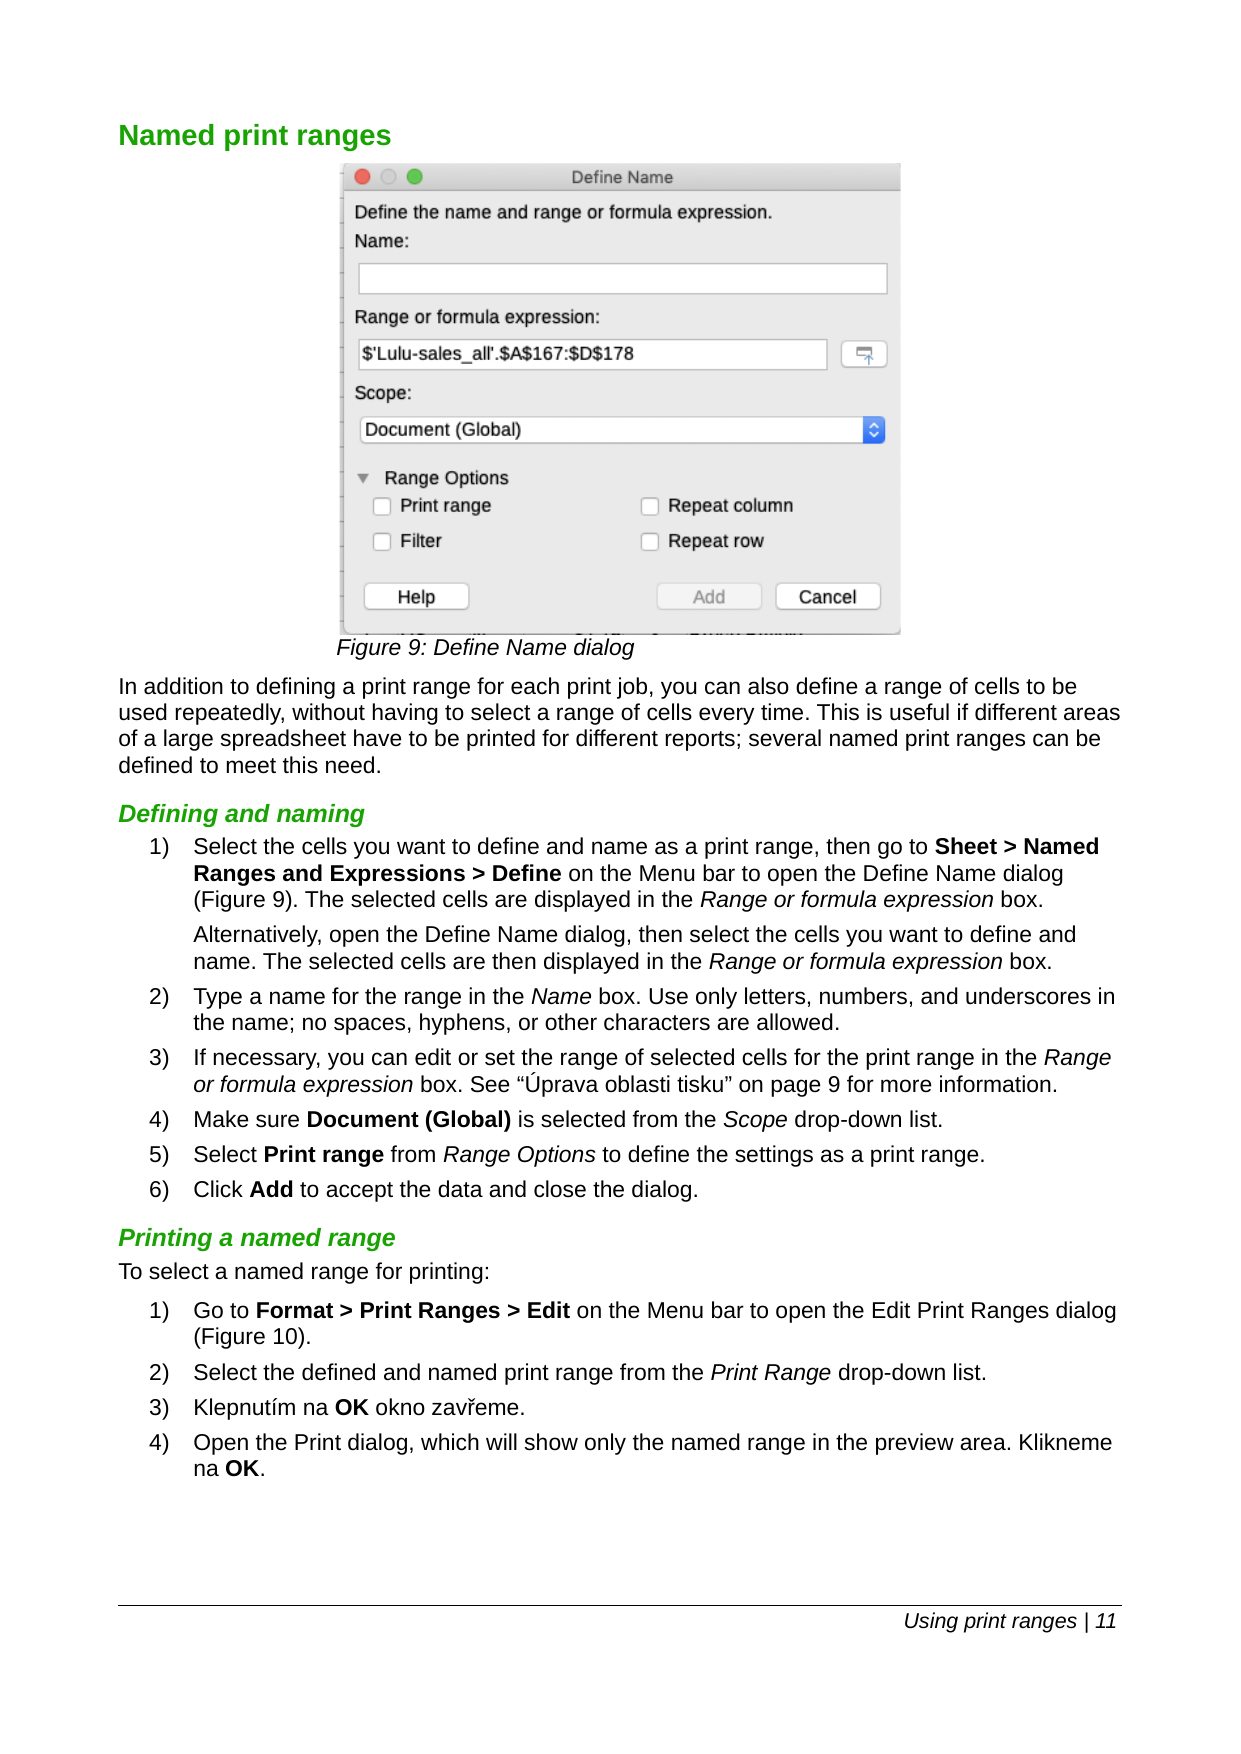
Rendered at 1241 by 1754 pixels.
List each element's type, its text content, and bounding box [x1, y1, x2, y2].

list Select Print range from Range Options to define the settings as a print range. [169, 1141, 1122, 1167]
list Open the Print dialog, which will show only the named range in the preview area. Klikneme na OK. [169, 1429, 1122, 1482]
list Klepnutím na OK okno zavřeme. [169, 1394, 1122, 1420]
list Select the cells you want to define and name as a print range, then go to Sheet > Named Ranges and Expressions > Define on the Menu bar to open the Define Name dialog (Figure 9). The selected cells are displayed in the Range or formula expression box. [169, 833, 1122, 912]
subtitle Named print ranges [118, 118, 1122, 152]
list Type a name for the range in the Name box. Use only letters, numbers, and underscores in the name; no spaces, hyphens, or other characters are allowed. [169, 983, 1122, 1036]
list Alternatively, open the Define Name dialog, then select the cells you want to define and name. The selected cells are then displayed in the Range or formula expression box. [165, 921, 1122, 974]
text To select a named range for printing: [118, 1258, 1122, 1284]
list Make sure Document (Global) is selected from the Scope drop-down list. [169, 1106, 1122, 1132]
list Go to Format > Print Ranges > Edit on the Menu bar to open the Edit Print Ranges dialog (Figure 10). [169, 1297, 1122, 1349]
list If necessary, you can edit or set the range of selected cells for the print range in the Range or formula expression box. See “Editing a print range” on page 9 for more information. [169, 1044, 1122, 1097]
text Figure 9: Define Name dialog [336, 164, 904, 661]
subtitle Printing a named range [118, 1223, 1122, 1252]
picture [339, 163, 901, 635]
list Click Add to accept the data and close the dialog. [169, 1176, 1122, 1203]
subtitle Defining and naming [118, 799, 1122, 827]
text In addition to defining a print range for each print job, you can also define a range of cells to be used repeatedly, without having to select a range of cells every time. This is useful if different areas of a large spreadsheet have to be printed for different reports; several named print ranges can be defined to meet this need. [118, 673, 1122, 778]
list Select the defined and named print range from the Print Range drop-down list. [169, 1358, 1122, 1385]
